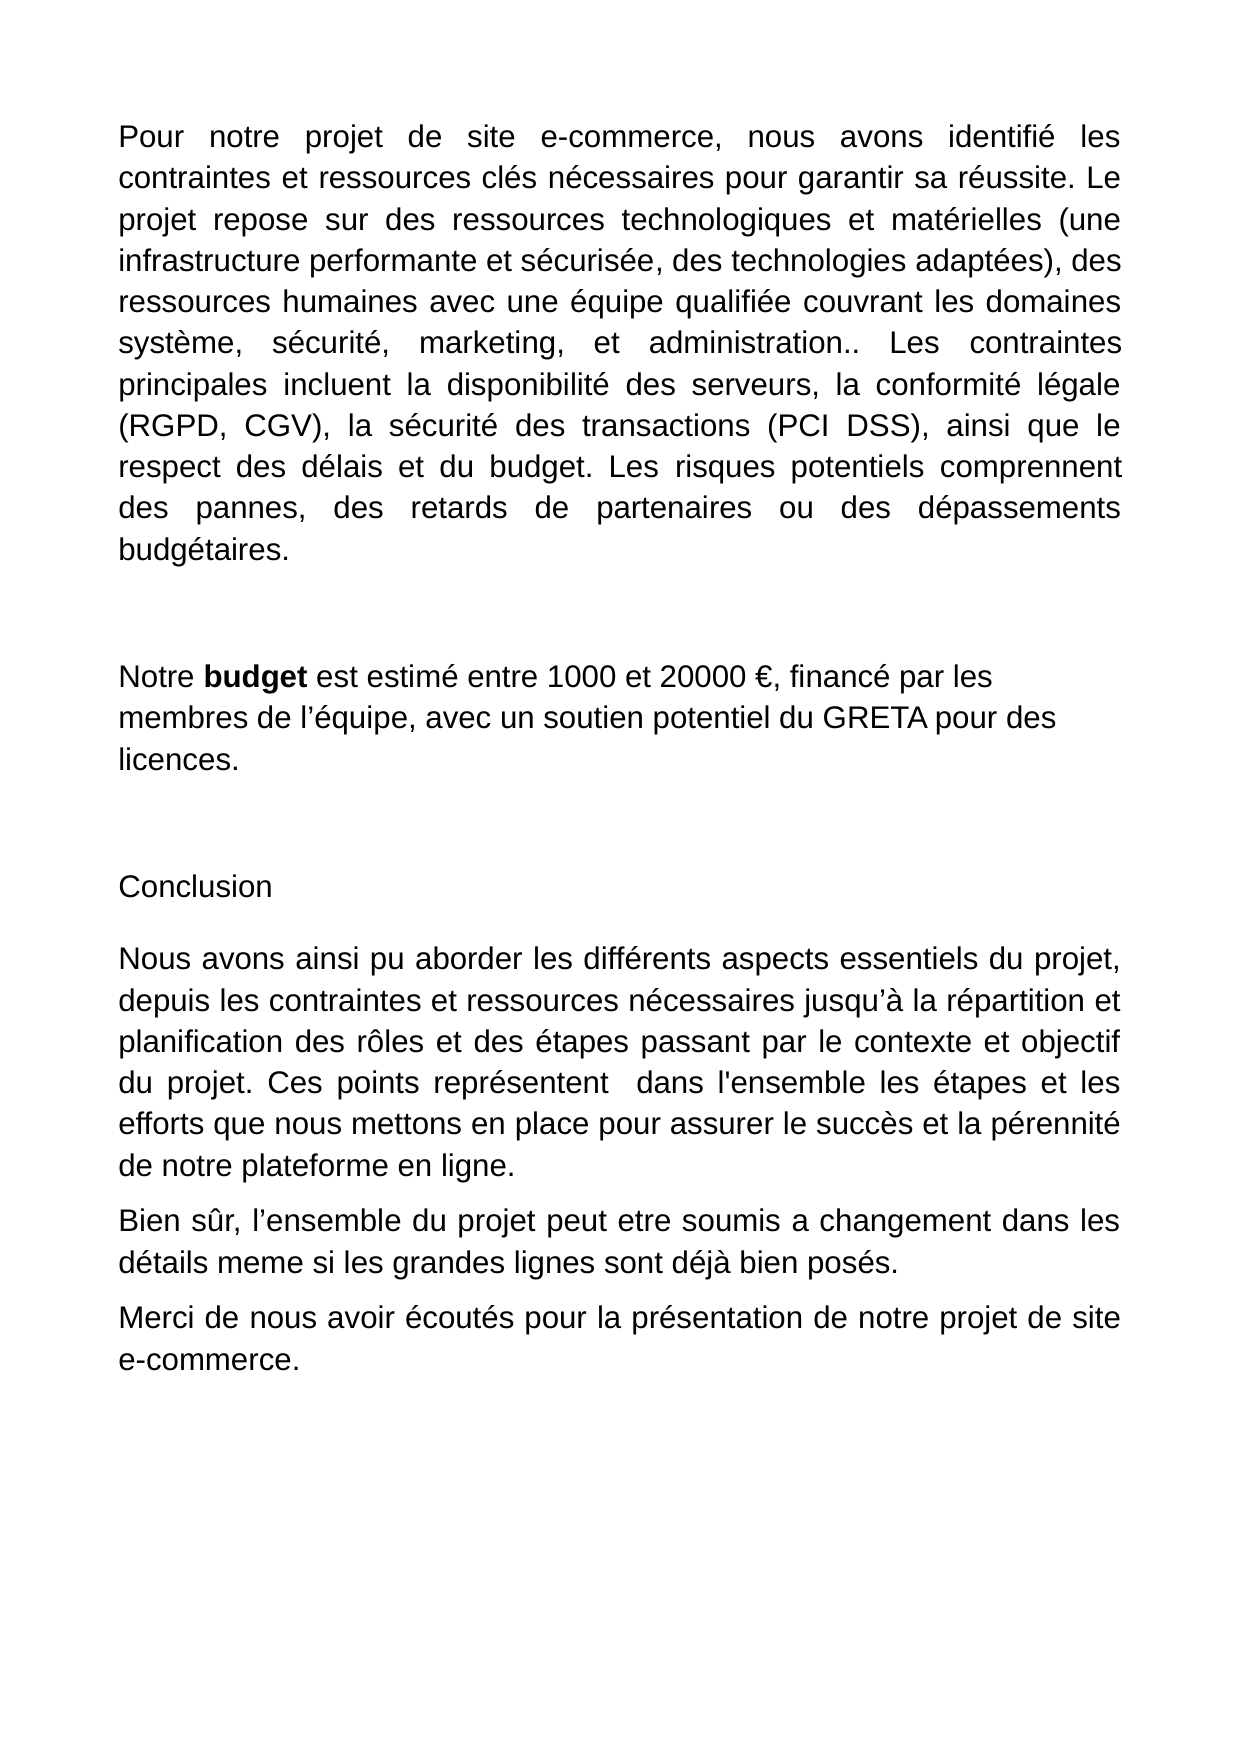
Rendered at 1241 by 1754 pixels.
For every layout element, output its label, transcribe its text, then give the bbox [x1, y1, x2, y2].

text Nous avons ainsi pu aborder les différents aspects essentiels du projet, depuis les contraintes et ressources nécessaires jusqu’à la répartition et planification des rôles et des étapes passant par le contexte et objectif du projet. Ces points représentent dans l'ensemble les étapes et les efforts que nous mettons en place pour assurer le succès et la pérennité de notre plateforme en ligne. [118, 940, 1122, 1183]
text Conclusion [118, 868, 1122, 904]
text Pour notre projet de site e-commerce, nous avons identifié les contraintes et ressources clés nécessaires pour garantir sa réussite. Le projet repose sur des ressources technologiques et matérielles (une infrastructure performante et sécurisée, des technologies adaptées), des ressources humaines avec une équipe qualifiée couvrant les domaines système, sécurité, marketing, et administration.. Les contraintes principales incluent la disponibilité des serveurs, la conformité légale (RGPD, CGV), la sécurité des transactions (PCI DSS), ainsi que le respect des délais et du budget. Les risques potentiels comprennent des pannes, des retards de partenaires ou des dépassements budgétaires. [118, 118, 1122, 567]
text Merci de nous avoir écoutés pour la présentation de notre projet de site e-commerce. [118, 1299, 1122, 1377]
text Notre budget est estimé entre 1000 et 20000 €, financé par les membres de l’équipe, avec un soutien potentiel du GRETA pour des licences. [118, 658, 1122, 777]
text Bien sûr, l’ensemble du projet peut etre soumis a changement dans les détails meme si les grandes lignes sont déjà bien posés. [118, 1202, 1122, 1280]
